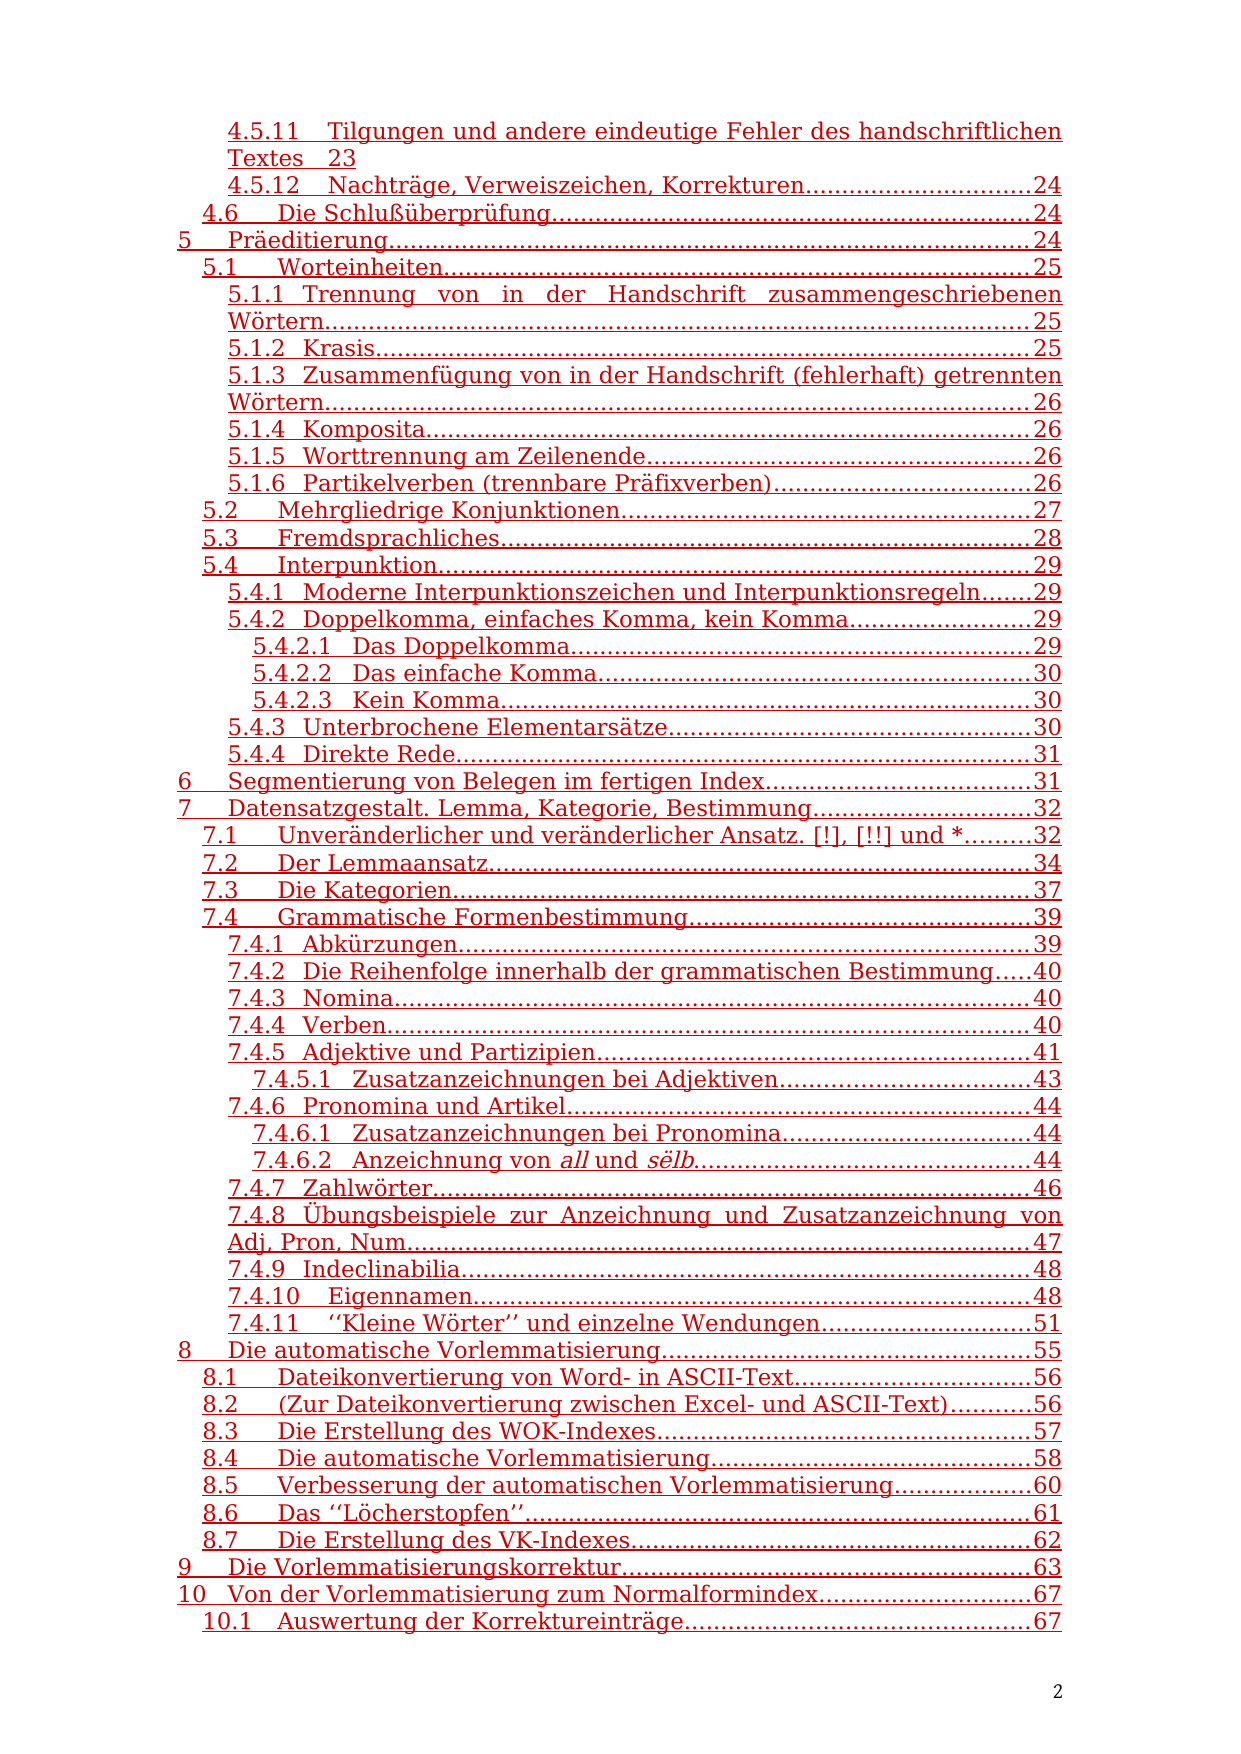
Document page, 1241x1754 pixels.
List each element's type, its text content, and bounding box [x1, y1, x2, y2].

text 10 Von der Vorlemmatisierung zum Normalformindex 67 [177, 1581, 1063, 1608]
text 7.4.8 Übungsbeispiele zur Anzeichnung und Zusatzanzeichnung von Adj, Pron, Num 47 [227, 1201, 1063, 1224]
text 7.4.1 Abkürzungen 39 [227, 931, 1063, 958]
text 7.4.4 Verben 40 [227, 1012, 1063, 1039]
text 7.4.6.1 Zusatzanzeichnungen bei Pronomina 44 [252, 1120, 1063, 1147]
text 7.4.8 Übungsbeispiele zur Anzeichnung und Zusatzanzeichnung von Adj, Pron, Num 47 [227, 1225, 1063, 1256]
text 7.4.5.1 Zusatzanzeichnungen bei Adjektiven 43 [252, 1066, 1063, 1093]
text 4.6 Die Schlußüberprüfung 24 [202, 199, 1063, 226]
text 7.4.6.2 Anzeichnung von all und sëlb 44 [252, 1147, 1063, 1174]
text 5.4 Interpunktion 29 [202, 551, 1063, 578]
text 5.4.2.2 Das einfache Komma 30 [252, 660, 1063, 687]
text 7.4.5 Adjektive und Partizipien 41 [227, 1039, 1063, 1066]
text 5.3 Fremdsprachliches 28 [202, 524, 1063, 551]
text 7.3 Die Kategorien 37 [202, 876, 1063, 903]
text 5.1.1 Trennung von in der Handschrift zusammengeschriebenen Wörtern 25 [227, 305, 1063, 335]
text 7.4.6 Pronomina und Artikel 44 [227, 1093, 1063, 1120]
text 5.1.4 Komposita 26 [227, 416, 1063, 443]
text 7.1 Unveränderlicher und veränderlicher Ansatz. [!], [!!] und * 32 [202, 822, 1063, 849]
text 5.1.2 Krasis 25 [227, 335, 1063, 362]
text 6 Segmentierung von Belegen im fertigen Index 31 [177, 768, 1063, 795]
text 4.5.12 Nachträge, Verweiszeichen, Korrekturen 24 [227, 172, 1063, 199]
text 8.2 (Zur Dateikonvertierung zwischen Excel- und ASCII-Text) 56 [202, 1391, 1063, 1418]
text 5.1.1 Trennung von in der Handschrift zusammengeschriebenen Wörtern 25 [227, 281, 1063, 304]
text 10.1 Auswertung der Korrektureinträge 67 [202, 1608, 1063, 1635]
text 7 Datensatzgestalt. Lemma, Kategorie, Bestimmung 32 [177, 795, 1063, 822]
text 5.2 Mehrgliedrige Konjunktionen 27 [202, 497, 1063, 524]
text 8.3 Die Erstellung des WOK-Indexes 57 [202, 1418, 1063, 1445]
text Textes 23 [227, 142, 1063, 172]
text 5.4.2 Doppelkomma, einfaches Komma, kein Komma 29 [227, 606, 1063, 633]
text 5 Präeditierung 24 [177, 226, 1063, 253]
text 8.5 Verbesserung der automatischen Vorlemmatisierung 60 [202, 1472, 1063, 1499]
text 8.7 Die Erstellung des VK-Indexes 62 [202, 1526, 1063, 1553]
text 5.1.5 Worttrennung am Zeilenende 26 [227, 443, 1063, 470]
text 5.4.1 Moderne Interpunktionszeichen und Interpunktionsregeln 29 [227, 578, 1063, 606]
text 7.4.11 ‘‘Kleine Wörter’’ und einzelne Wendungen 51 [227, 1310, 1063, 1337]
text 7.4 Grammatische Formenbestimmung 39 [202, 903, 1063, 931]
text 5.4.2.3 Kein Komma 30 [252, 687, 1063, 714]
text 7.4.3 Nomina 40 [227, 985, 1063, 1012]
text 8.6 Das ‘‘Löcherstopfen’’ 61 [202, 1499, 1063, 1526]
text 4.5.11 Tilgungen und andere eindeutige Fehler des handschriftlichen [227, 118, 1063, 141]
text 8 Die automatische Vorlemmatisierung 55 [177, 1337, 1063, 1364]
text 8.1 Dateikonvertierung von Word- in ASCII-Text 56 [202, 1364, 1063, 1391]
text 7.4.10 Eigennamen 48 [227, 1283, 1063, 1310]
text 5.4.2.1 Das Doppelkomma 29 [252, 633, 1063, 660]
text 8.4 Die automatische Vorlemmatisierung 58 [202, 1445, 1063, 1472]
text 5.4.3 Unterbrochene Elementarsätze 30 [227, 714, 1063, 741]
text 9 Die Vorlemmatisierungskorrektur 63 [177, 1553, 1063, 1581]
text 5.4.4 Direkte Rede 31 [227, 741, 1063, 768]
text 7.4.9 Indeclinabilia 48 [227, 1256, 1063, 1283]
text 5.1.3 Zusammenfügung von in der Handschrift (fehlerhaft) getrennten Wörtern 26 [227, 386, 1063, 416]
text 5.1.6 Partikelverben (trennbare Präfixverben) 26 [227, 470, 1063, 497]
text 5.1.3 Zusammenfügung von in der Handschrift (fehlerhaft) getrennten Wörtern 26 [227, 362, 1063, 385]
text 7.2 Der Lemmaansatz 34 [202, 849, 1063, 876]
text 5.1 Worteinheiten 25 [202, 253, 1063, 281]
text 7.4.2 Die Reihenfolge innerhalb der grammatischen Bestimmung 40 [227, 958, 1063, 985]
text 7.4.7 Zahlwörter 46 [227, 1174, 1063, 1201]
